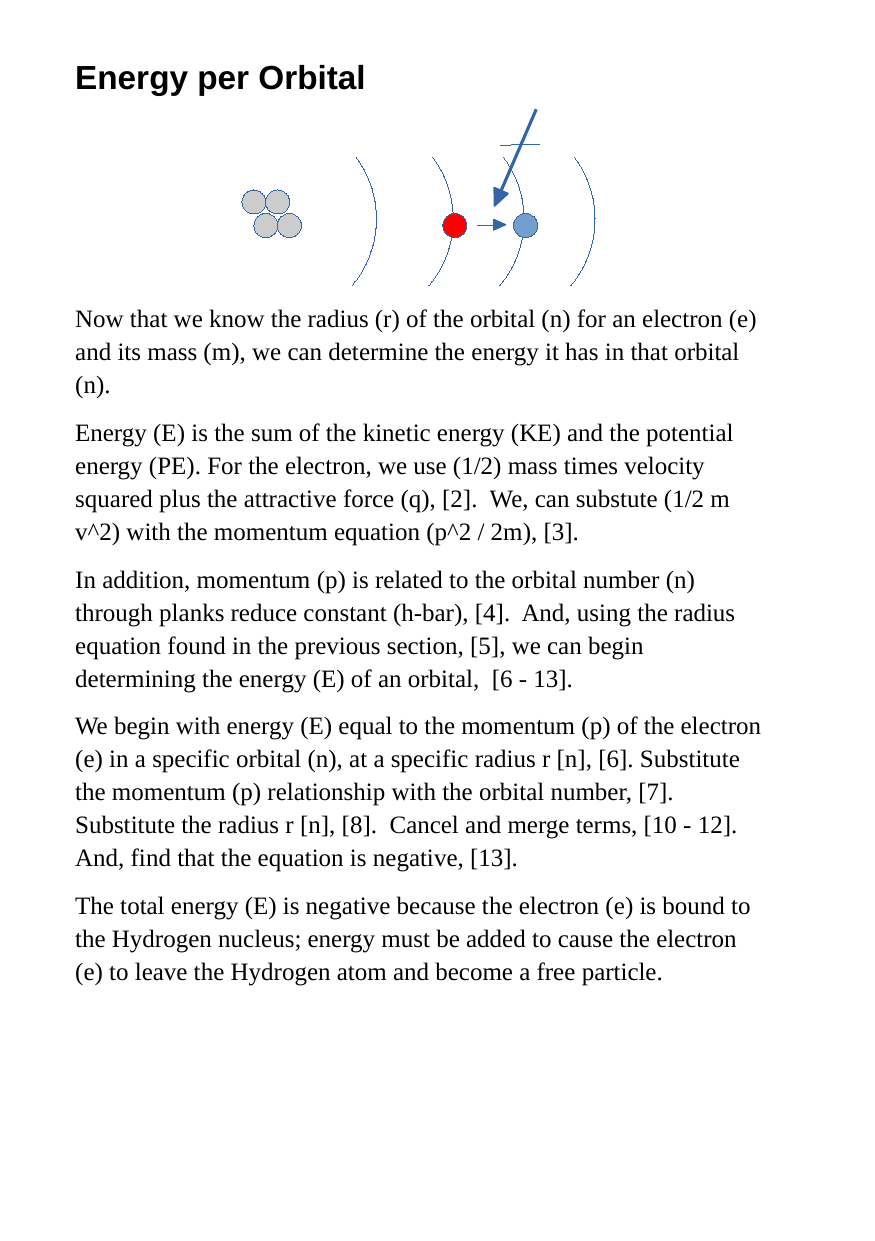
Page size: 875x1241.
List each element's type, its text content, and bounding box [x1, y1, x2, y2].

subtitle Energy per Orbital [75, 58, 762, 97]
text Now that we know the radius (r) of the orbital (n) for an electron (e) and its mass (m), we can determine the energy it has in that orbital (n). [75, 304, 762, 399]
text Energy (E) is the sum of the kinetic energy (KE) and the potential energy (PE). For the electron, we use (1/2) mass times velocity squared plus the attractive force (q), [2]. We, can substute (1/2 m v^2) with the momentum equation (p^2 / 2m), [3]. [75, 418, 762, 546]
text The total energy (E) is negative because the electron (e) is bound to the Hydrogen nucleus; energy must be added to cause the electron (e) to leave the Hydrogen atom and become a free particle. [75, 891, 762, 986]
text In addition, momentum (p) is related to the orbital number (n) through planks reduce constant (h-bar), [4]. And, using the radius equation found in the previous section, [5], we can begin determining the energy (E) of an orbital, [6 - 13]. [75, 565, 762, 693]
text We begin with energy (E) equal to the momentum (p) of the electron (e) in a specific orbital (n), at a specific radius r [n], [6]. Substitute the momentum (p) relationship with the orbital number, [7]. Substitute the radius r [n], [8]. Cancel and merge terms, [10 - 12]. And, find that the equation is negative, [13]. [75, 711, 762, 872]
